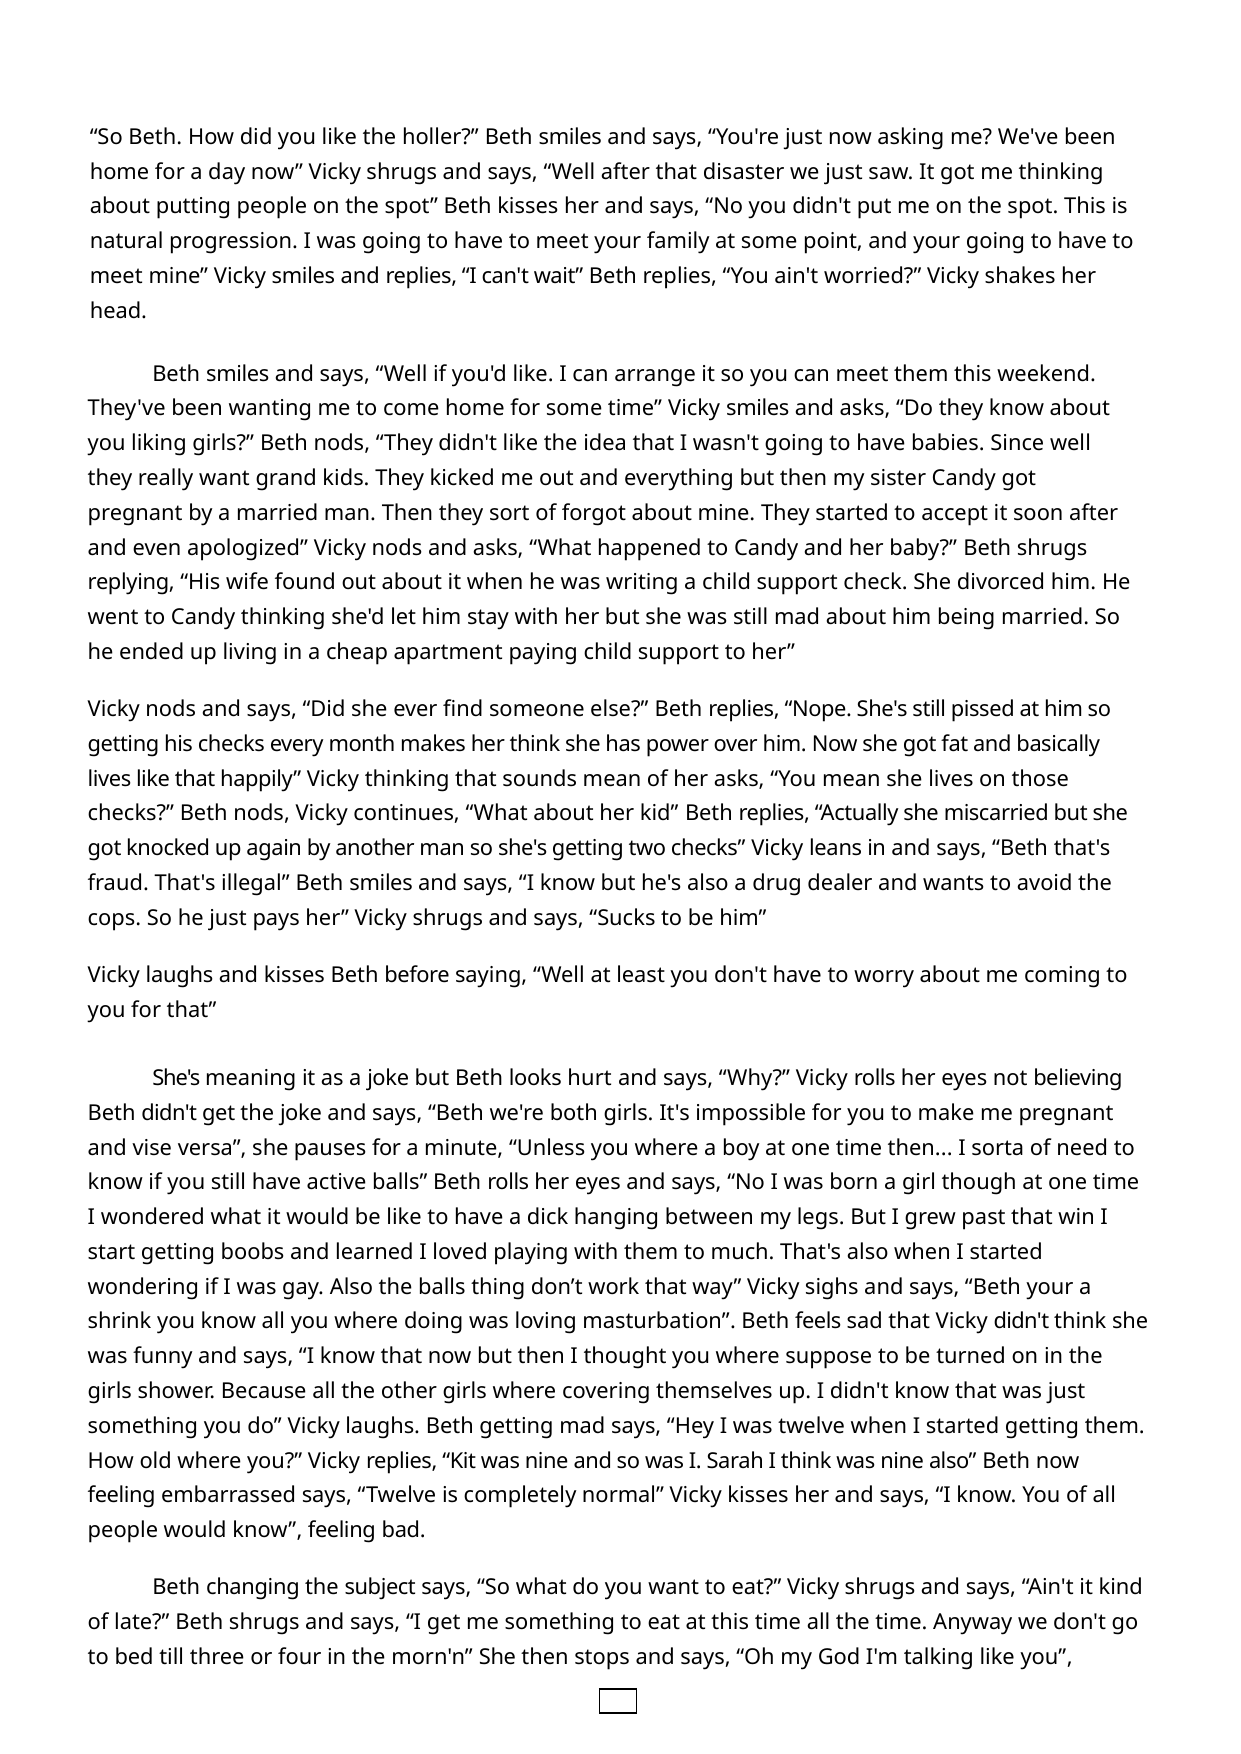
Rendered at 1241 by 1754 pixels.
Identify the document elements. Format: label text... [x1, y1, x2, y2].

text Beth smiles and says, “Well if you'd like. I can arrange it so you can meet them this weekend. They've been wanting me to come home for some time” Vicky smiles and asks, “Do they know about you liking girls?” Beth nods, “They didn't like the idea that I wasn't going to have babies. Since well they really want grand kids. They kicked me out and everything but then my sister Candy got pregnant by a married man. Then they sort of forgot about mine. They started to accept it soon after and even apologized” Vicky nods and asks, “What happened to Candy and her baby?” Beth shrugs replying, “His wife found out about it when he was writing a child support check. She divorced him. He went to Candy thinking she'd let him stay with her but she was still mad about him being married. So he ended up living in a cheap apartment paying child support to her” [87, 358, 1136, 666]
text Beth changing the subject says, “So what do you want to eat?” Vicky shrugs and says, “Ain't it kind of late?” Beth shrugs and says, “I get me something to eat at this time all the time. Anyway we don't go to bed till three or four in the morn'n” She then stops and says, “Oh my God I'm talking like you”, [87, 1571, 1150, 1671]
text “So Beth. How did you like the holler?” Beth smiles and says, “You're just now asking me? We've been home for a day now” Vicky shrugs and says, “Well after that disaster we just saw. It got me thinking about putting people on the spot” Beth kisses her and says, “No you didn't put me on the spot. This is natural progression. I was going to have to meet your family at some point, and your going to have to meet mine” Vicky smiles and replies, “I can't wait” Beth replies, “You ain't worried?” Vicky shakes her head. [89, 121, 1146, 324]
text Vicky nods and says, “Did she ever find someone else?” Beth replies, “Nope. She's still pissed at him so getting his checks every month makes her think she has power over him. Now she got fat and basically lives like that happily” Vicky thinking that sounds mean of her asks, “You mean she lives on those checks?” Beth nods, Vicky continues, “What about her kid” Beth replies, “Actually she miscarried but she got knocked up again by another man so she's getting two checks” Vicky leans in and says, “Beth that's fraud. That's illegal” Beth smiles and says, “I know but he's also a drug dealer and wants to avoid the cops. So he just pays her” Vicky shrugs and says, “Sucks to be him” [87, 693, 1136, 932]
text Vicky laughs and kisses Beth before saying, “Well at least you don't have to worry about me coming to you for that” [87, 959, 1150, 1023]
text She's meaning it as a joke but Beth looks hurt and says, “Why?” Vicky rolls her eyes not believing Beth didn't get the joke and says, “Beth we're both girls. It's impossible for you to make me pregnant and vise versa”, she pauses for a minute, “Unless you where a boy at one time then... I sorta of need to know if you still have active balls” Beth rolls her eyes and says, “No I was born a girl though at one time I wondered what it would be like to have a dick hanging between my legs. But I grew past that win I start getting boobs and learned I loved playing with them to much. That's also when I started wondering if I was gay. Also the balls thing don’t work that way” Vicky sighs and says, “Beth your a shrink you know all you where doing was loving masturbation”. Beth feels sad that Vicky didn't think she was funny and says, “I know that now but then I thought you where suppose to be turned on in the girls shower. Because all the other girls where covering themselves up. I didn't know that was just something you do” Vicky laughs. Beth getting mad says, “Hey I was twelve when I started getting them. How old where you?” Vicky replies, “Kit was nine and so was I. Sarah I think was nine also” Beth now feeling embarrassed says, “Twelve is completely normal” Vicky kisses her and says, “I know. You of all people would know”, feeling bad. [87, 1062, 1150, 1544]
